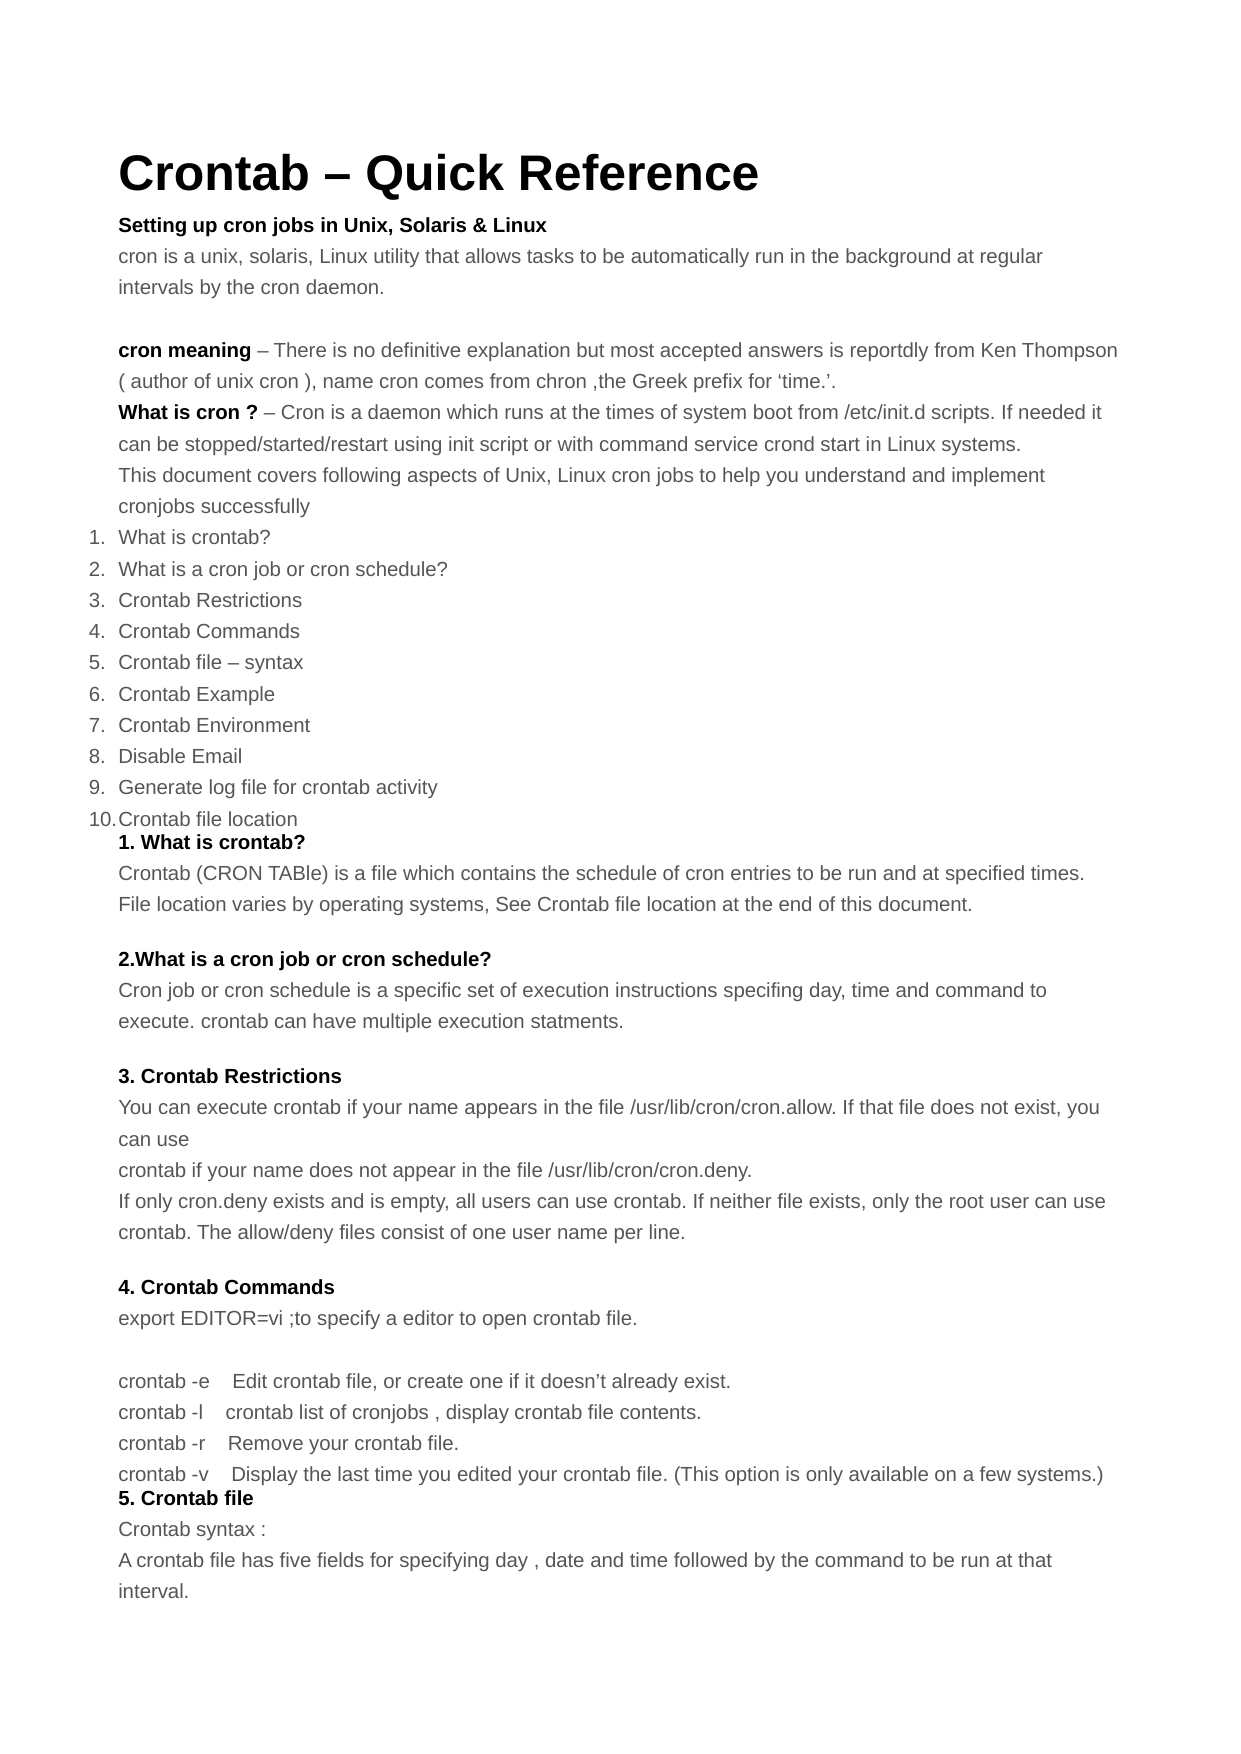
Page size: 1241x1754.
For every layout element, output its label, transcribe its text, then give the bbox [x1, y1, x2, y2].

subtitle Setting up cron jobs in Unix, Solaris & Linux [118, 213, 1122, 236]
list Disable Email [118, 736, 1091, 768]
text Crontab syntax : A crontab file has five fields for specifying day , date and time followed by the command to be run at that interval. [118, 1509, 1122, 1603]
text cron meaning – There is no definitive explanation but most accepted answers is reportdly from Ken Thompson ( author of unix cron ), name cron comes from chron ,the Greek prefix for ‘time.’. What is cron ? – Cron is a daemon which runs at the times of system boot from /etc/init.d scripts. If needed it can be stopped/started/restart using init script or with command service crond start in Linux systems. [118, 330, 1122, 455]
subtitle 5. Crontab file [118, 1486, 1122, 1509]
list Generate log file for crontab activity [118, 768, 1091, 799]
list What is crontab? [118, 518, 1091, 549]
text crontab -e Edit crontab file, or create one if it doesn’t already exist. crontab -l crontab list of cronjobs , display crontab file contents. crontab -r Remove your crontab file. crontab -v Display the last time you edited your crontab file. (This option is only available on a few systems.) [118, 1361, 1122, 1486]
list Crontab Commands [118, 611, 1091, 643]
subtitle 4. Crontab Commands [118, 1275, 1122, 1298]
list Crontab Example [118, 674, 1091, 705]
subtitle 1. What is crontab? [118, 830, 1122, 853]
subtitle Crontab – Quick Reference [118, 143, 1122, 201]
text This document covers following aspects of Unix, Linux cron jobs to help you understand and implement cronjobs successfully [118, 455, 1122, 518]
list What is a cron job or cron schedule? [118, 549, 1091, 580]
text export EDITOR=vi ;to specify a editor to open crontab file. [118, 1298, 1122, 1330]
subtitle 3. Crontab Restrictions [118, 1064, 1122, 1088]
text cron is a unix, solaris, Linux utility that allows tasks to be automatically run in the background at regular intervals by the cron daemon. [118, 236, 1122, 299]
text You can execute crontab if your name appears in the file /usr/lib/cron/cron.allow. If that file does not exist, you can use crontab if your name does not appear in the file /usr/lib/cron/cron.deny. If only cron.deny exists and is empty, all users can use crontab. If neither file exists, only the root user can use crontab. The allow/deny files consist of one user name per line. [118, 1088, 1122, 1244]
list Crontab Restrictions [118, 580, 1091, 611]
subtitle 2.What is a cron job or cron schedule? [118, 947, 1122, 971]
list Crontab Environment [118, 705, 1091, 736]
text Cron job or cron schedule is a specific set of execution instructions specifing day, time and command to execute. crontab can have multiple execution statments. [118, 971, 1122, 1033]
list Crontab file – syntax [118, 643, 1091, 674]
text Crontab (CRON TABle) is a file which contains the schedule of cron entries to be run and at specified times. File location varies by operating systems, See Crontab file location at the end of this document. [118, 853, 1122, 916]
list Crontab file location [118, 799, 1091, 830]
